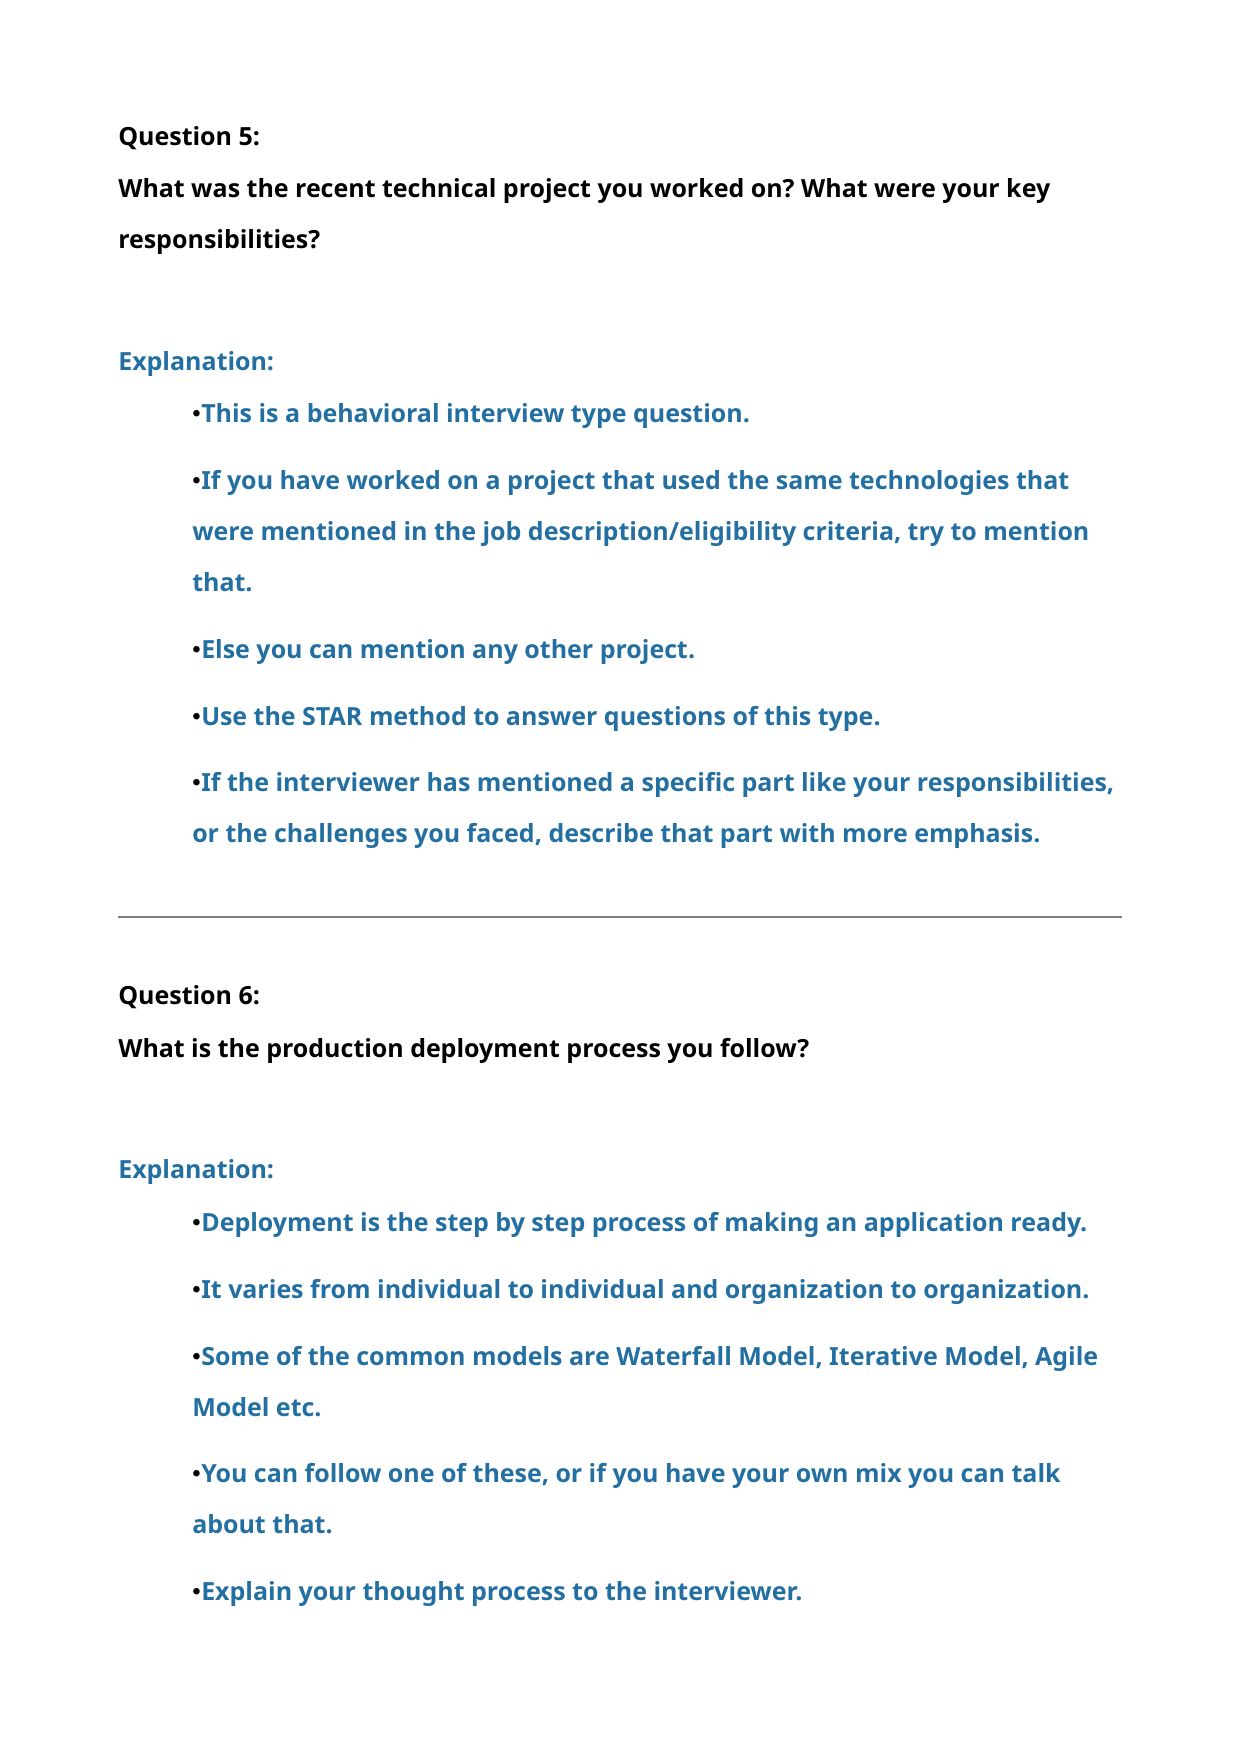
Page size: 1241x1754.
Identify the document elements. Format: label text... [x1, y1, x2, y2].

list It varies from individual to individual and organization to organization. [118, 1271, 1122, 1306]
list Explain your thought process to the interviewer. [118, 1573, 1122, 1608]
list Else you can mention any other project. [118, 632, 1122, 666]
subtitle Question 6: [118, 978, 1122, 1012]
subtitle Explanation: [118, 343, 1122, 377]
list If the interviewer has mentioned a specific part like your responsibilities, or the challenges you faced, describe that part with more emphasis. [118, 765, 1122, 850]
subtitle Explanation: [118, 1152, 1122, 1186]
text What is the production deployment process you follow? [118, 1031, 1122, 1065]
subtitle Question 5: [118, 118, 1122, 152]
list Deployment is the step by step process of making an application ready. [118, 1205, 1122, 1239]
list If you have worked on a project that used the same technologies that were mentioned in the job description/eligibility criteria, try to mention that. [118, 463, 1122, 599]
list This is a behavioral interview type question. [118, 396, 1122, 430]
list Use the STAR method to answer questions of this type. [118, 698, 1122, 732]
text What was the recent technical project you worked on? What were your key responsibilities? [118, 171, 1122, 256]
list You can follow one of these, or if you have your own mix you can talk about that. [118, 1456, 1122, 1541]
list Some of the common models are Waterfall Model, Iterative Model, Agile Model etc. [118, 1338, 1122, 1423]
